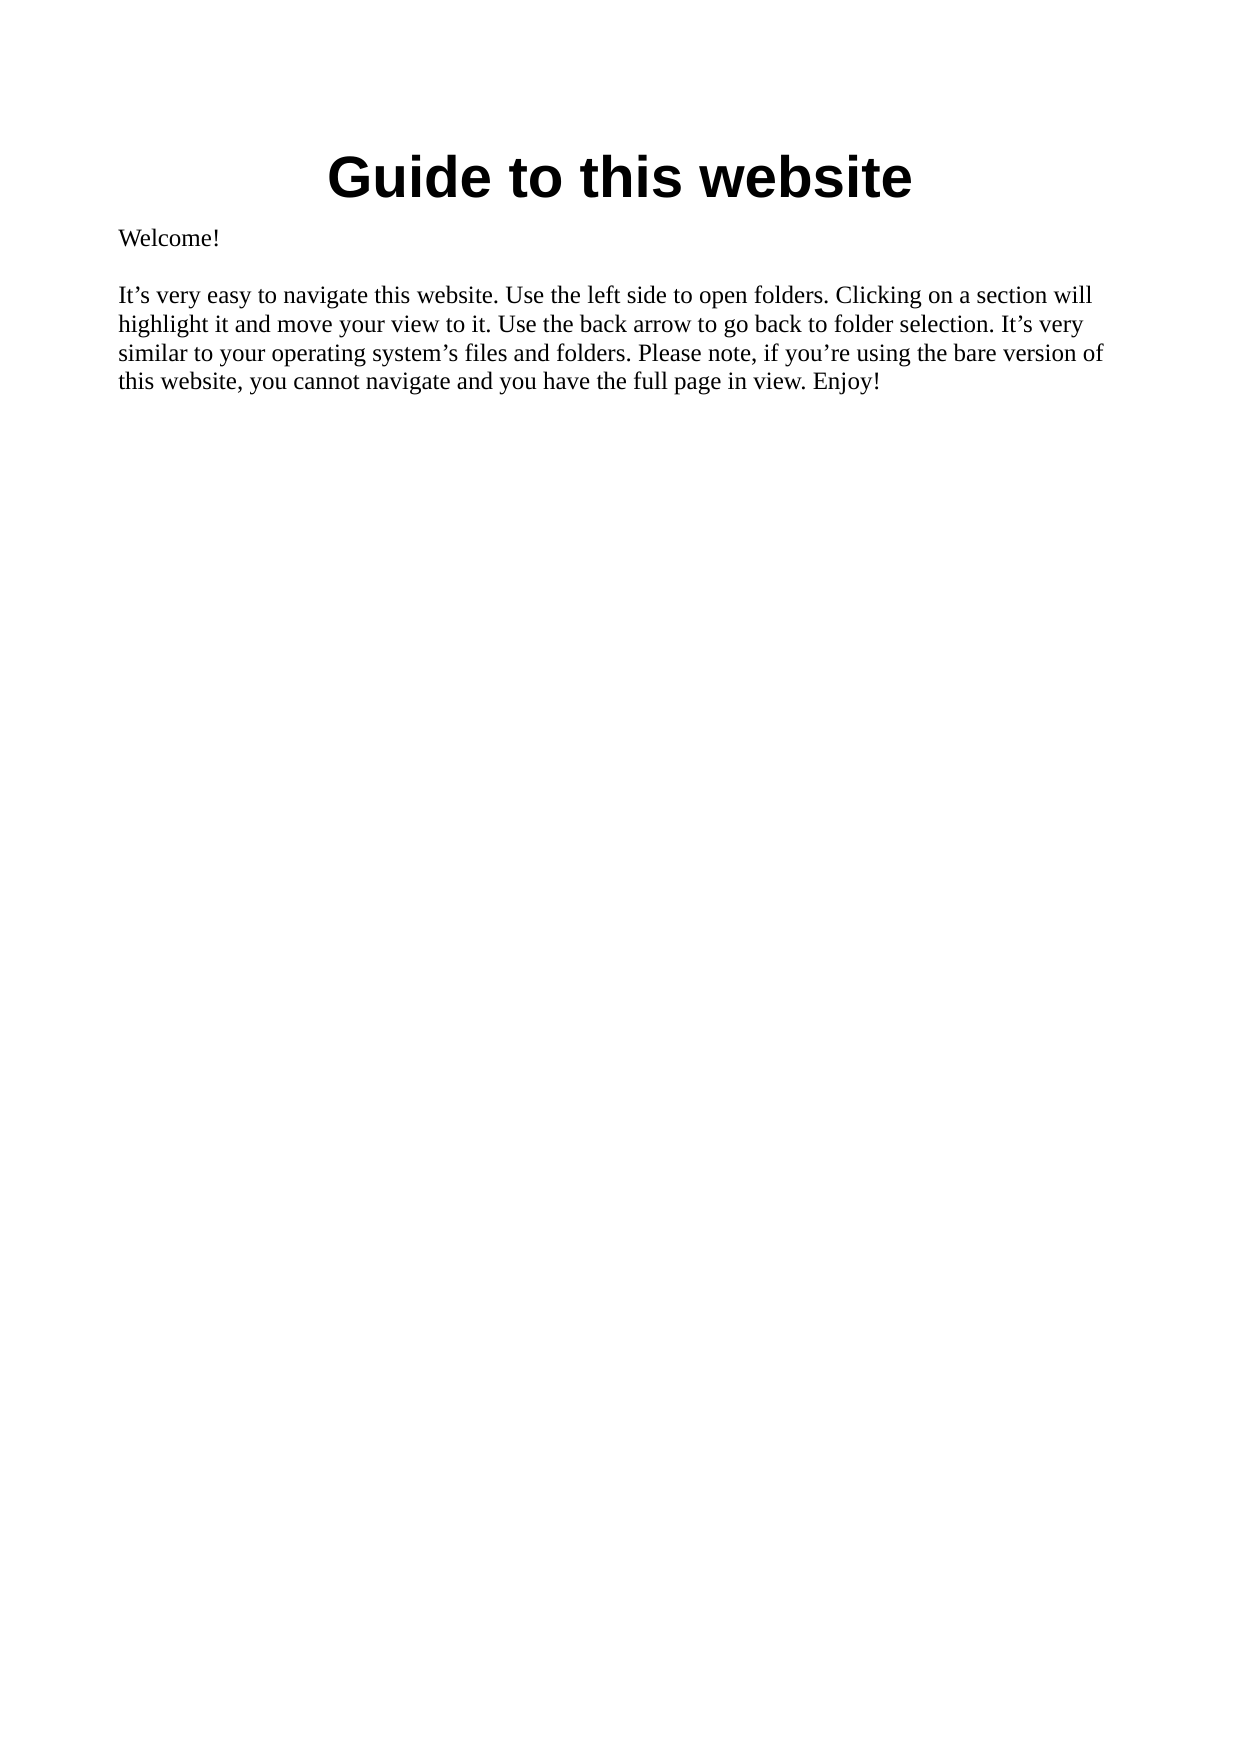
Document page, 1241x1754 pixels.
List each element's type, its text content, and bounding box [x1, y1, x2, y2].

title Guide to this website [118, 143, 1122, 210]
text Welcome! [118, 223, 1122, 251]
text It’s very easy to navigate this website. Use the left side to open folders. Clicking on a section will highlight it and move your view to it. Use the back arrow to go back to folder selection. It’s very similar to your operating system’s files and folders. Please note, if you’re using the bare version of this website, you cannot navigate and you have the full page in view. Enjoy! [118, 280, 1122, 395]
